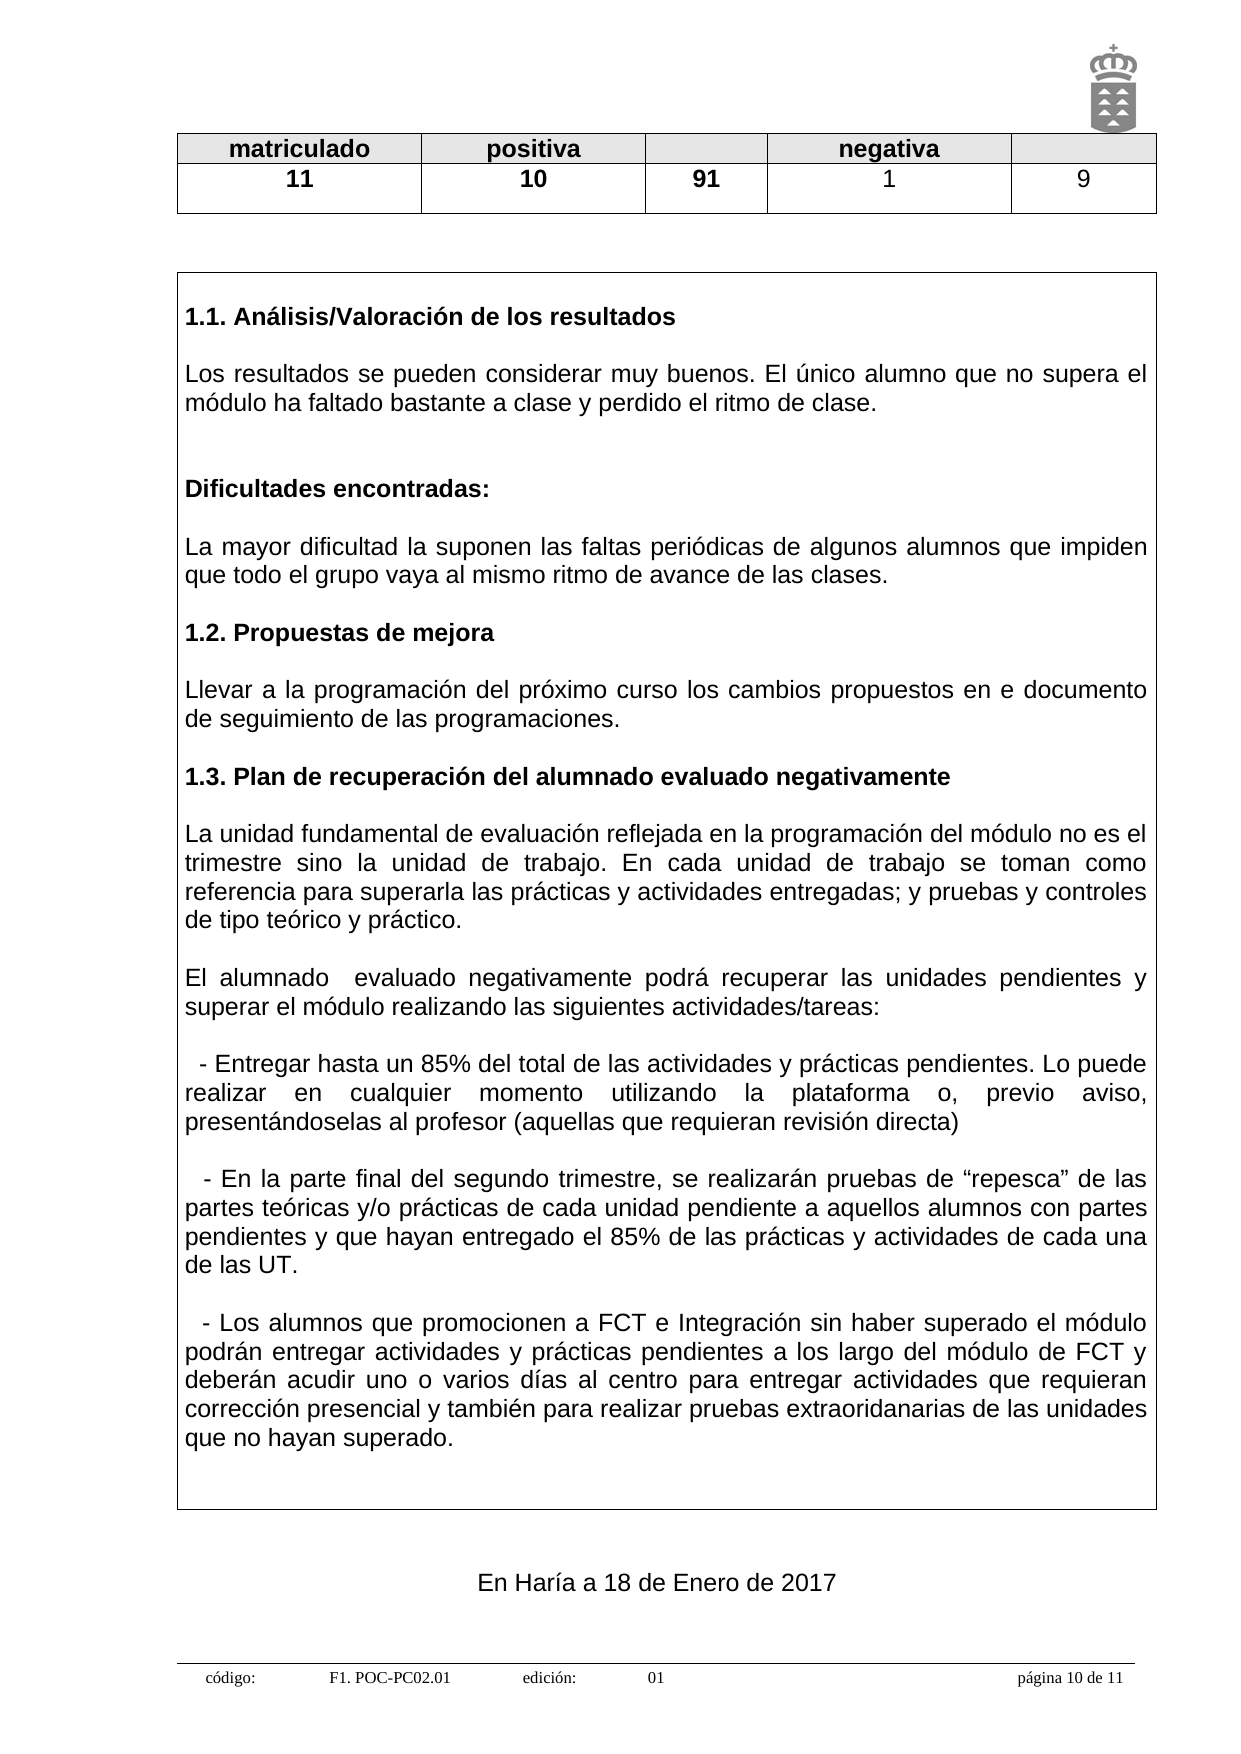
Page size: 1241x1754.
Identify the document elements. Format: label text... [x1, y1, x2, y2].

table_cell 11 [178, 164, 421, 213]
table_header 1.1. Análisis/Valoración de los resultados Los resultados se pueden considerar muy buenos. El único alumno que no supera el módulo ha faltado bastante a clase y perdido el ritmo de clase. Dificultades encontradas: La mayor dificultad la suponen las faltas periódicas de algunos alumnos que impiden que todo el grupo vaya al mismo ritmo de avance de las clases. 1.2. Propuestas de mejora Llevar a la programación del próximo curso los cambios propuestos en e documento de seguimiento de las programaciones. 1.3. Plan de recuperación del alumnado evaluado negativamente La unidad fundamental de evaluación reflejada en la programación del módulo no es el trimestre sino la unidad de trabajo. En cada unidad de trabajo se toman como referencia para superarla las prácticas y actividades entregadas; y pruebas y controles de tipo teórico y práctico. El alumnado evaluado negativamente podrá recuperar las unidades pendientes y superar el módulo realizando las siguientes actividades/tareas: - Entregar hasta un 85% del total de las actividades y prácticas pendientes. Lo puede realizar en cualquier momento utilizando la plataforma o, previo aviso, presentándoselas al profesor (aquellas que requieran revisión directa) - En la parte final del segundo trimestre, se realizarán pruebas de “repesca” de las partes teóricas y/o prácticas de cada unidad pendiente a aquellos alumnos con partes pendientes y que hayan entregado el 85% de las prácticas y actividades de cada una de las UT. - Los alumnos que promocionen a FCT e Integración sin haber superado el módulo podrán entregar actividades y prácticas pendientes a los largo del módulo de FCT y deberán acudir uno o varios días al centro para entregar actividades que requieran corrección presencial y también para realizar pruebas extraoridanarias de las unidades que no hayan superado. [178, 273, 1156, 1509]
picture [1090, 44, 1137, 133]
table_header negativa [768, 134, 1011, 163]
table_cell 9 [1012, 164, 1156, 213]
table_cell 91 [646, 164, 767, 213]
table_header [1012, 134, 1156, 163]
table_cell 1 [768, 164, 1011, 213]
table_header matriculado [178, 134, 421, 163]
table_cell 10 [422, 164, 645, 213]
text En Haría a 18 de Enero de 2017 [177, 1568, 1137, 1596]
table_header positiva [422, 134, 645, 163]
table_header [646, 134, 767, 163]
